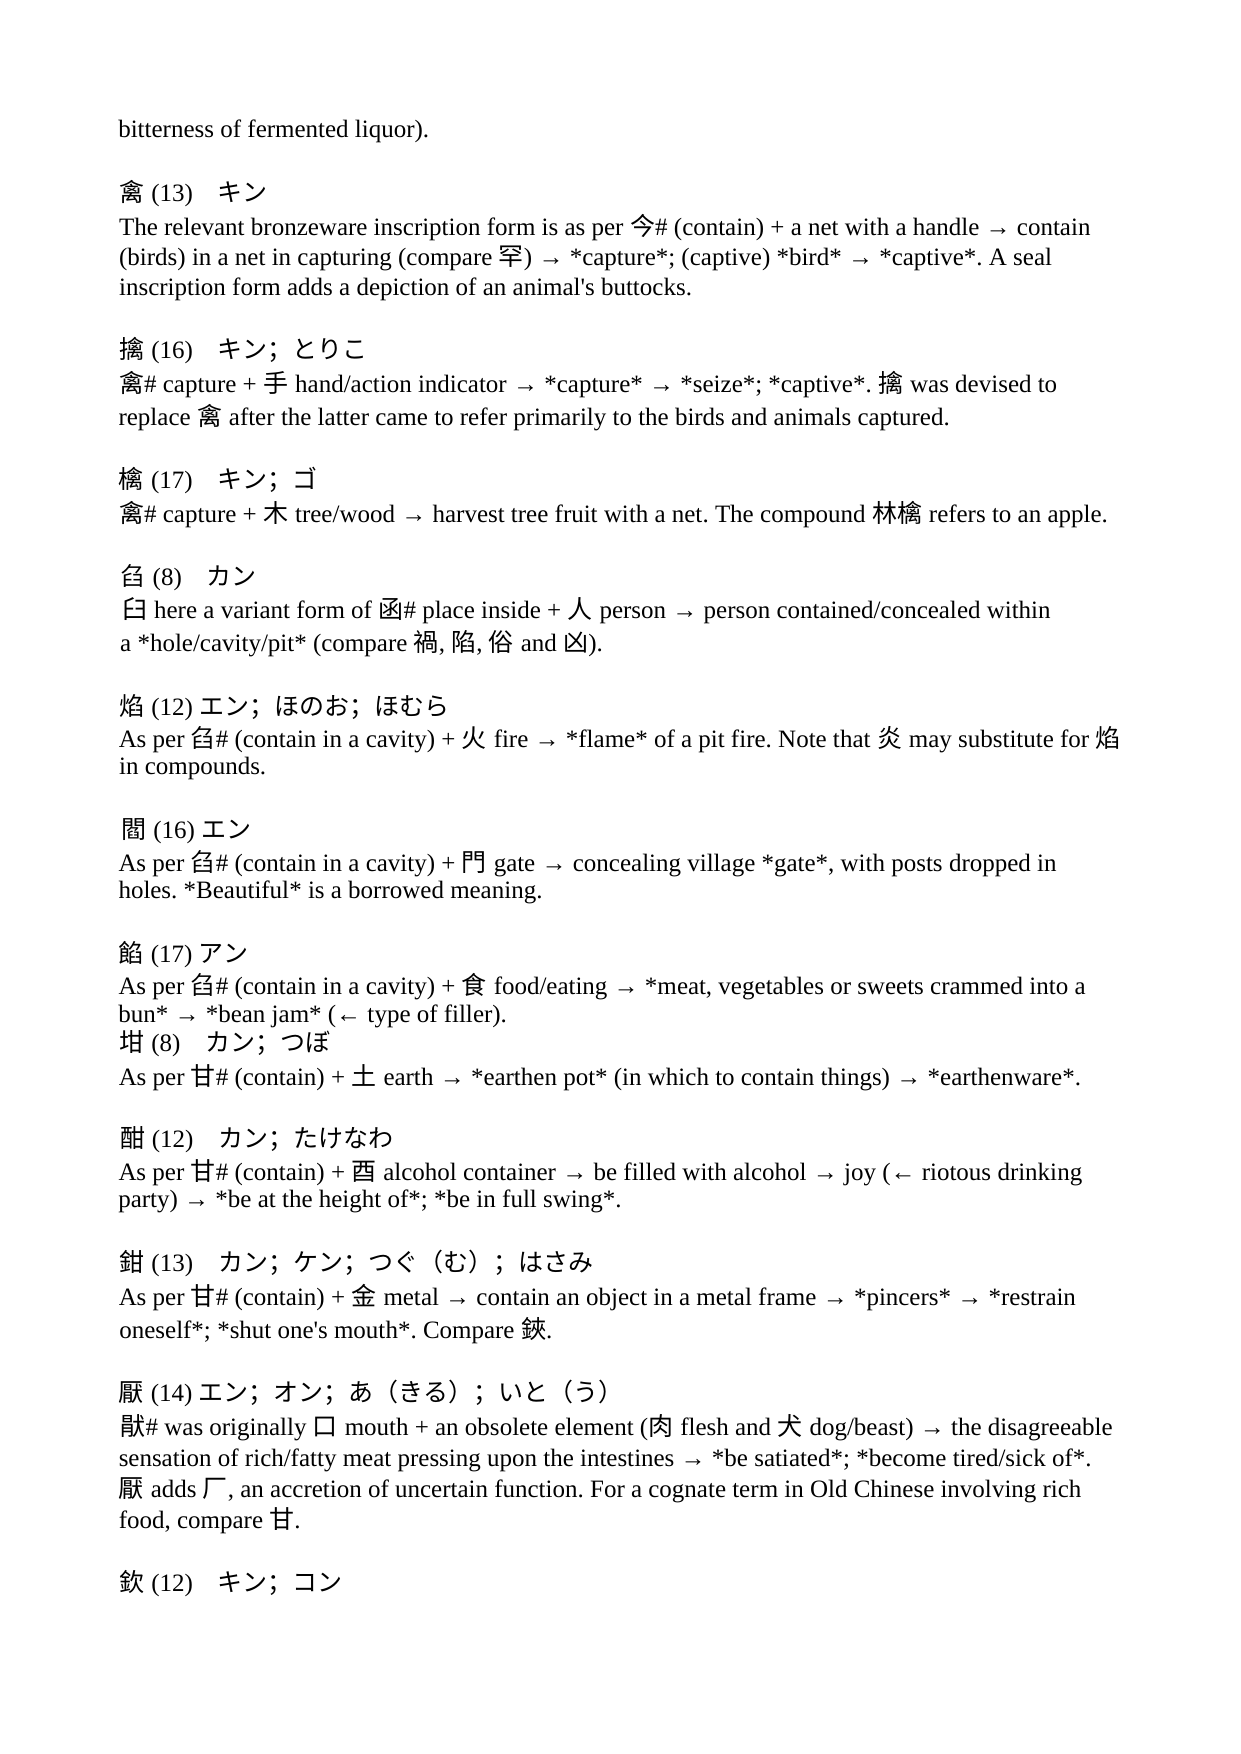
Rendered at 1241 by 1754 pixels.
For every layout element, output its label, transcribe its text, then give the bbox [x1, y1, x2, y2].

text 臼 here a variant form of 函# place inside + 人 person → person contained/concealed within a *hole/cavity/pit* (compare 禍, 陷, 俗 and 凶). [120, 596, 1066, 657]
text 禽# capture + 木 tree/wood → harvest tree fruit with a net. The compound 林檎 refers to an apple. [119, 499, 1123, 528]
text As per 臽# (contain in a cavity) + 食 food/eating → *meat, vegetables or sweets crammed into a bun* → *bean jam* (← type of filler). [118, 973, 1087, 1028]
text 焰 (12) エン；ほのお；ほむら [119, 691, 1123, 720]
text 擒 (16) キン；とりこ [119, 335, 1123, 364]
text 檎 (17) キン；ゴ [119, 465, 1123, 494]
text The relevant bronzeware inscription form is as per 今# (contain) + a net with a handle → contain (birds) in a net in capturing (compare 罕) → *capture*; (captive) *bird* → *captive*. A seal inscription form adds a depiction of an animal's buttocks. [119, 212, 1090, 301]
text 厭 (14) エン；オン；あ（きる）；いと（う） [118, 1378, 1123, 1407]
text 猒# was originally 口 mouth + an obsolete element (肉 flesh and 犬 dog/beast) → the disagreeable sensation of rich/fatty meat pressing upon the intestines → *be satiated*; *become tired/sick of*. 厭 adds 厂, an accretion of uncertain function. For a cognate term in Old Chinese involving rich food, compare 甘. [118, 1412, 1113, 1534]
text 禽 (13) キン [119, 178, 1123, 207]
text 禽# capture + 手 hand/action indicator → *capture* → *seize*; *captive*. 擒 was devised to replace 禽 after the latter came to refer primarily to the birds and animals captured. [118, 369, 1058, 431]
text 鉗 (13) カン；ケン；つぐ（む）；はさみ [119, 1248, 1123, 1277]
text 臽 (8) カン [120, 562, 1123, 590]
text 酣 (12) カン；たけなわ [120, 1124, 1123, 1153]
text As per 甘# (contain) + 酉 alcohol container → be filled with alcohol → joy (← riotous drinking party) → *be at the height of*; *be in full swing*. [118, 1158, 1083, 1213]
text bitterness of fermented liquor). [118, 116, 1079, 143]
text 欽 (12) キン；コン [119, 1568, 1123, 1597]
text 餡 (17) アン [119, 939, 1123, 968]
text As per 臽# (contain in a cavity) + 門 gate → concealing village *gate*, with posts dropped in holes. *Beautiful* is a borrowed meaning. [118, 849, 1058, 904]
text As per 甘# (contain) + 金 metal → contain an object in a metal frame → *pincers* → *restrain oneself*; *shut one's mouth*. Compare 鋏. [118, 1282, 1077, 1344]
text As per 甘# (contain) + 土 earth → *earthen pot* (in which to contain things) → *earthenware*. [118, 1062, 1123, 1091]
text 閻 (16) エン [121, 815, 1123, 844]
text 坩 (8) カン；つぼ [119, 1028, 1123, 1057]
text As per 臽# (contain in a cavity) + 火 fire → *flame* of a pit fire. Note that 炎 may substitute for 焰 in compounds. [118, 725, 1122, 780]
